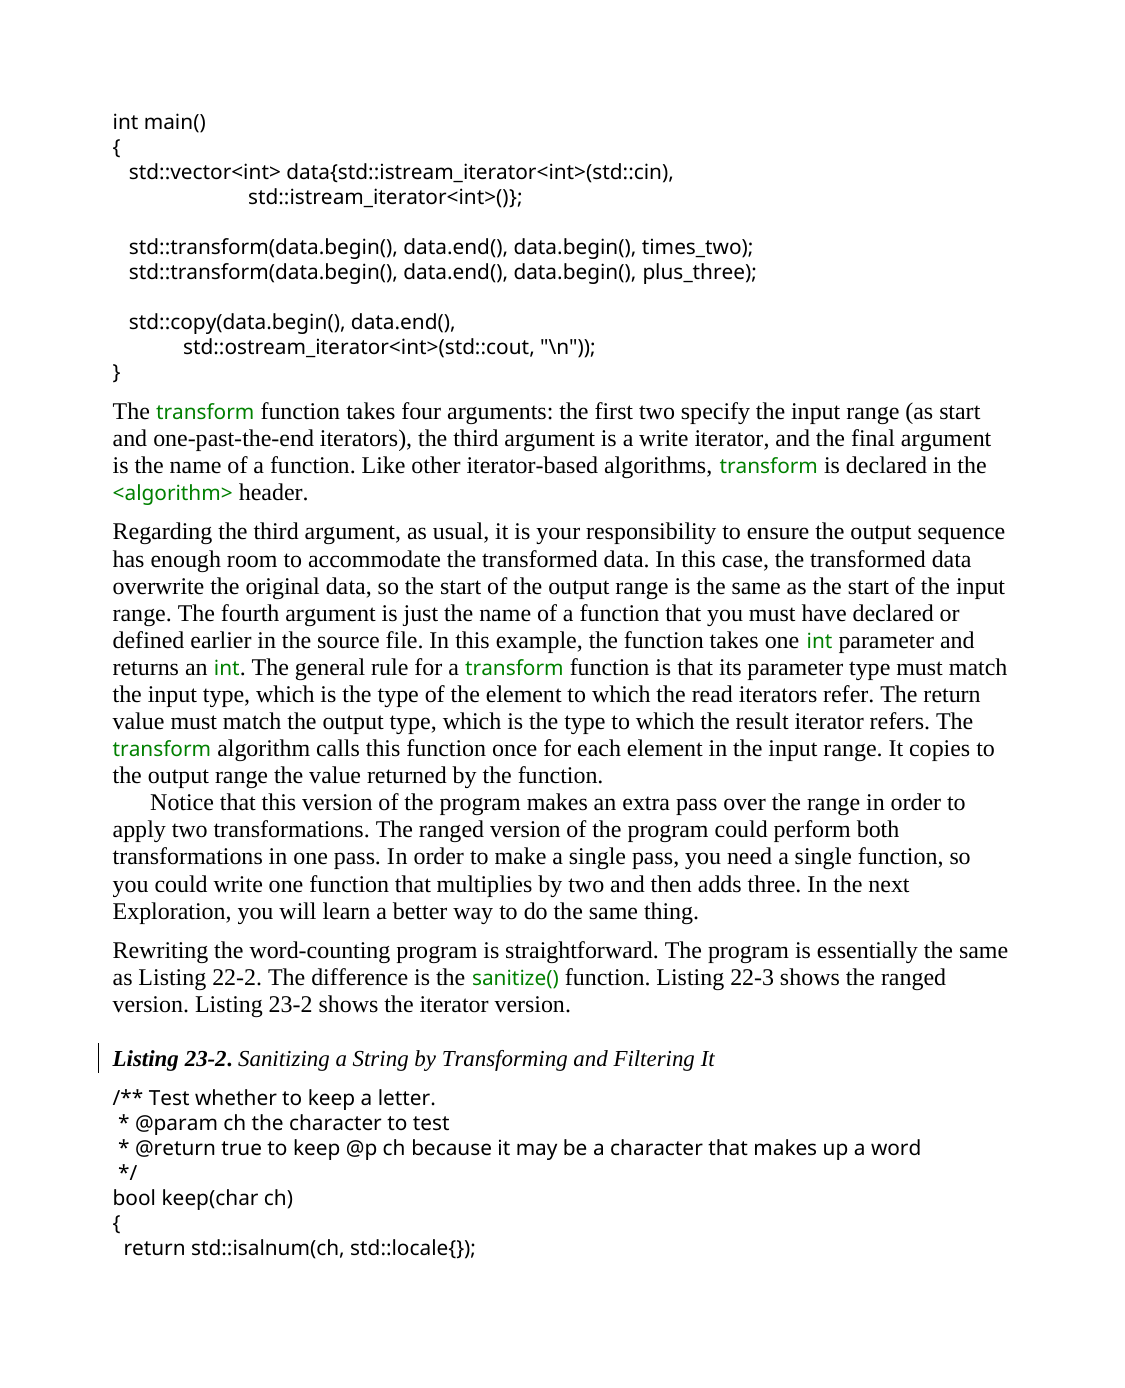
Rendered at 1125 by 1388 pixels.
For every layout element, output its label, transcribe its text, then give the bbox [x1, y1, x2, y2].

text Notice that this version of the program makes an extra pass over the range in order to apply two transformations. The ranged version of the program could perform both transformations in one pass. In order to make a single pass, you need a single function, so you could write one function that multiplies by two and then adds three. In the next Exploration, you will learn a better way to do the same thing. [112, 789, 1012, 924]
text std::vector<int> data{std::istream_iterator<int>(std::cin), [112, 160, 997, 185]
text std::transform(data.begin(), data.end(), data.begin(), times_two); [112, 235, 997, 260]
text std::istream_iterator<int>()}; [112, 185, 997, 210]
text * @param ch the character to test [112, 1110, 997, 1135]
text Listing 23-2. Sanitizing a String by Transforming and Filtering It [112, 1043, 1012, 1072]
text std::transform(data.begin(), data.end(), data.begin(), plus_three); [112, 260, 997, 285]
text /** Test whether to keep a letter. [112, 1085, 997, 1110]
text { [112, 135, 997, 160]
text std::ostream_iterator<int>(std::cout, "\n")); [112, 335, 997, 360]
text std::copy(data.begin(), data.end(), [112, 310, 997, 335]
text Regarding the third argument, as usual, it is your responsibility to ensure the output sequence has enough room to accommodate the transformed data. In this case, the transformed data overwrite the original data, so the start of the output range is the same as the start of the input range. The fourth argument is just the name of a function that you must have declared or defined earlier in the source file. In this example, the function takes one int parameter and returns an int. The general rule for a transform function is that its parameter type must match the input type, which is the type of the element to which the read iterators refer. The return value must match the output type, which is the type to which the result iterator refers. The transform algorithm calls this function once for each element in the input range. It copies to the output range the value returned by the function. [112, 518, 1012, 789]
text } [112, 360, 997, 385]
text int main() [112, 110, 997, 135]
text The transform function takes four arguments: the first two specify the input range (as start and one-past-the-end iterators), the third argument is a write iterator, and the final argument is the name of a function. Like other iterator-based algorithms, transform is declared in the <algorithm> header. [112, 397, 1012, 506]
text * @return true to keep @p ch because it may be a character that makes up a word [112, 1135, 997, 1160]
text */ [112, 1160, 997, 1185]
text { [112, 1210, 997, 1235]
text return std::isalnum(ch, std::locale{}); [112, 1235, 997, 1260]
text bool keep(char ch) [112, 1185, 997, 1210]
text Rewriting the word-counting program is straightforward. The program is essentially the same as Listing 22-2. The difference is the sanitize() function. Listing 22-3 shows the ranged version. Listing 23-2 shows the iterator version. [112, 937, 1012, 1018]
